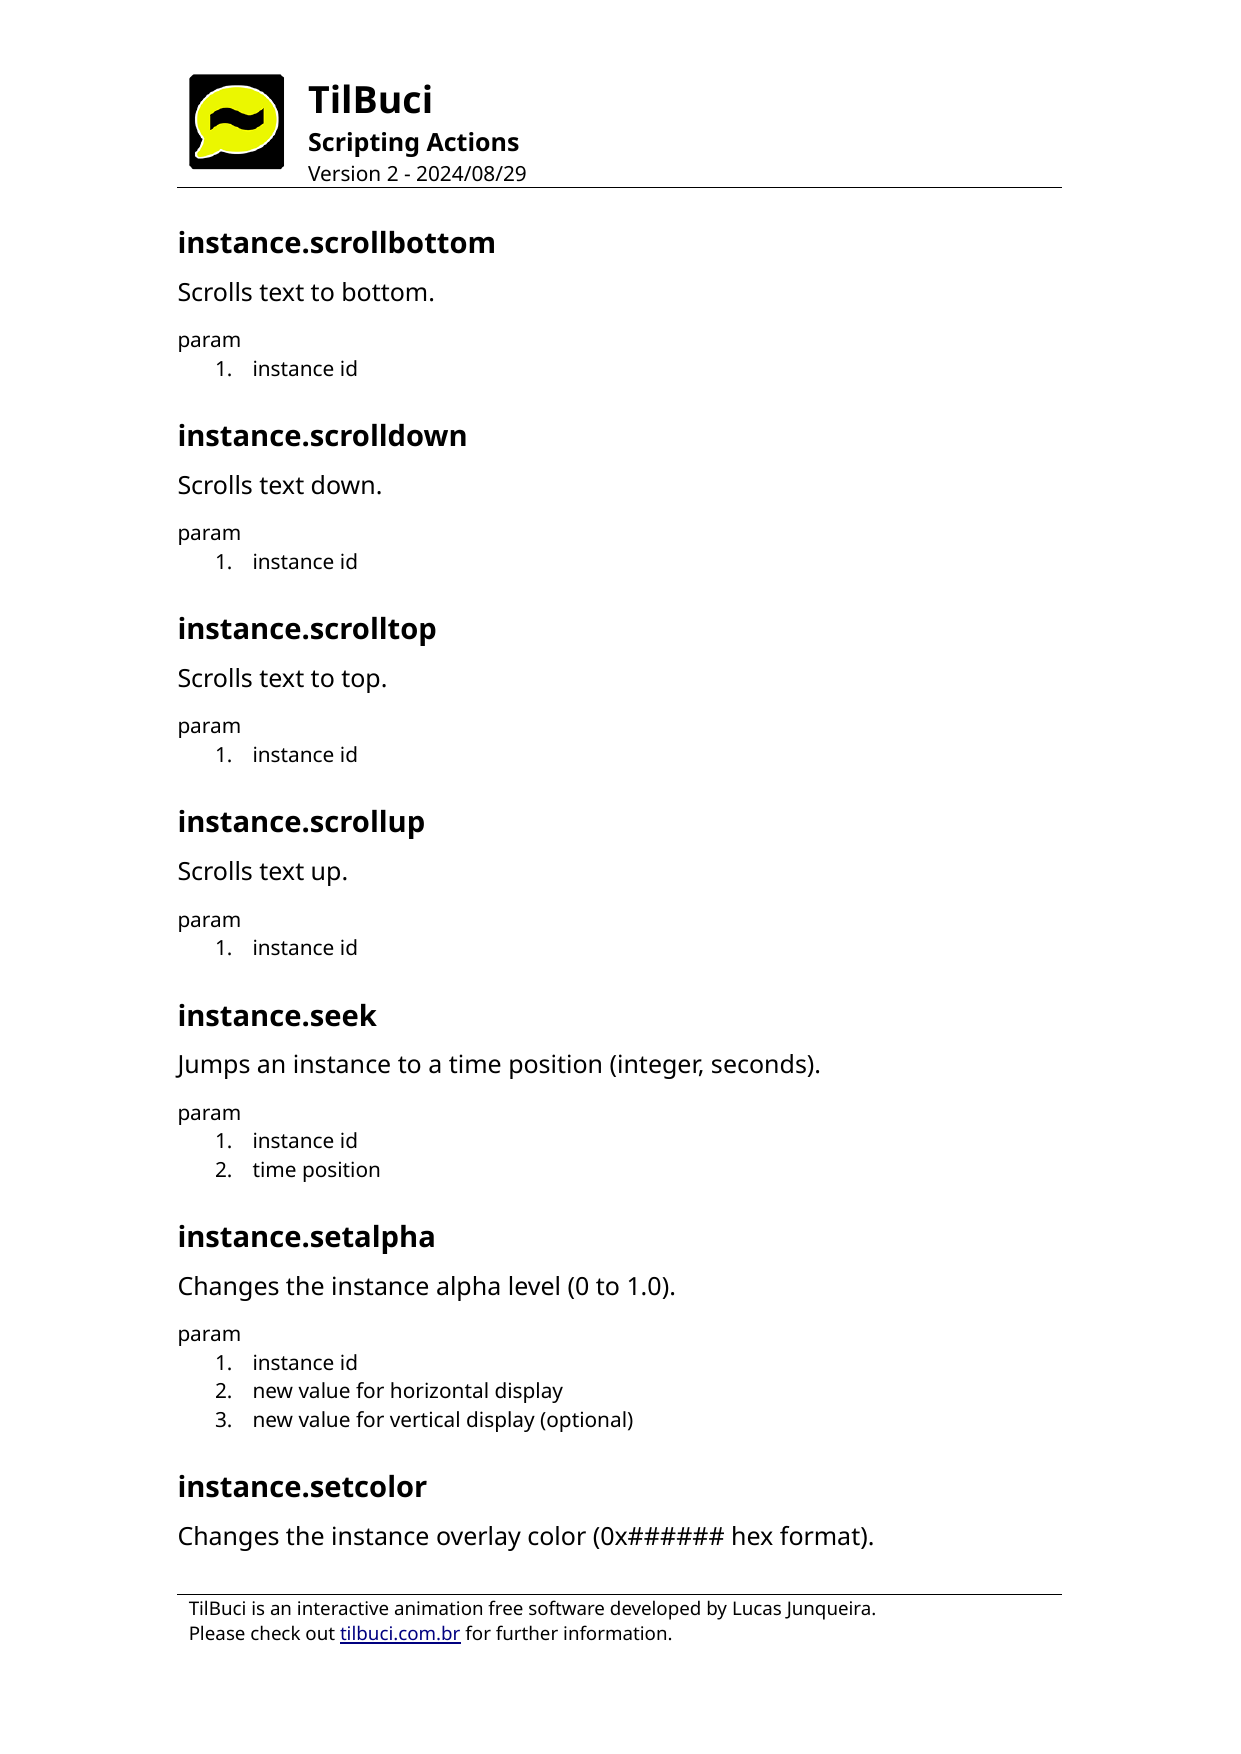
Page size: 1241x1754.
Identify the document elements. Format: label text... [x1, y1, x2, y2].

list param [177, 1319, 1063, 1348]
list instance id [215, 1348, 1063, 1376]
text Changes the instance alpha level (0 to 1.0). [177, 1269, 1063, 1303]
list param [177, 518, 1063, 547]
subtitle instance.scrolldown [177, 416, 1063, 455]
list instance id [215, 354, 1063, 382]
list param [177, 325, 1063, 354]
list instance id [215, 547, 1063, 575]
text Scrolls text to top. [177, 661, 1063, 695]
text Scrolls text down. [177, 468, 1063, 502]
list time position [215, 1155, 1063, 1183]
subtitle instance.setalpha [177, 1216, 1063, 1256]
list new value for horizontal display [215, 1376, 1063, 1405]
text Changes the instance overlay color (0x###### hex format). [177, 1519, 1063, 1553]
text Jumps an instance to a time position (integer, seconds). [177, 1047, 1063, 1081]
list param [177, 712, 1063, 740]
list param [177, 905, 1063, 933]
subtitle instance.scrollbottom [177, 222, 1063, 262]
subtitle instance.seek [177, 995, 1063, 1034]
subtitle instance.setcolor [177, 1466, 1063, 1506]
text Scrolls text up. [177, 854, 1063, 888]
subtitle instance.scrolltop [177, 609, 1063, 648]
list param [177, 1098, 1063, 1126]
list new value for vertical display (optional) [215, 1405, 1063, 1433]
text Scrolls text to bottom. [177, 274, 1063, 309]
list instance id [215, 740, 1063, 768]
list instance id [215, 1126, 1063, 1155]
list instance id [215, 933, 1063, 962]
subtitle instance.scrollup [177, 802, 1063, 841]
